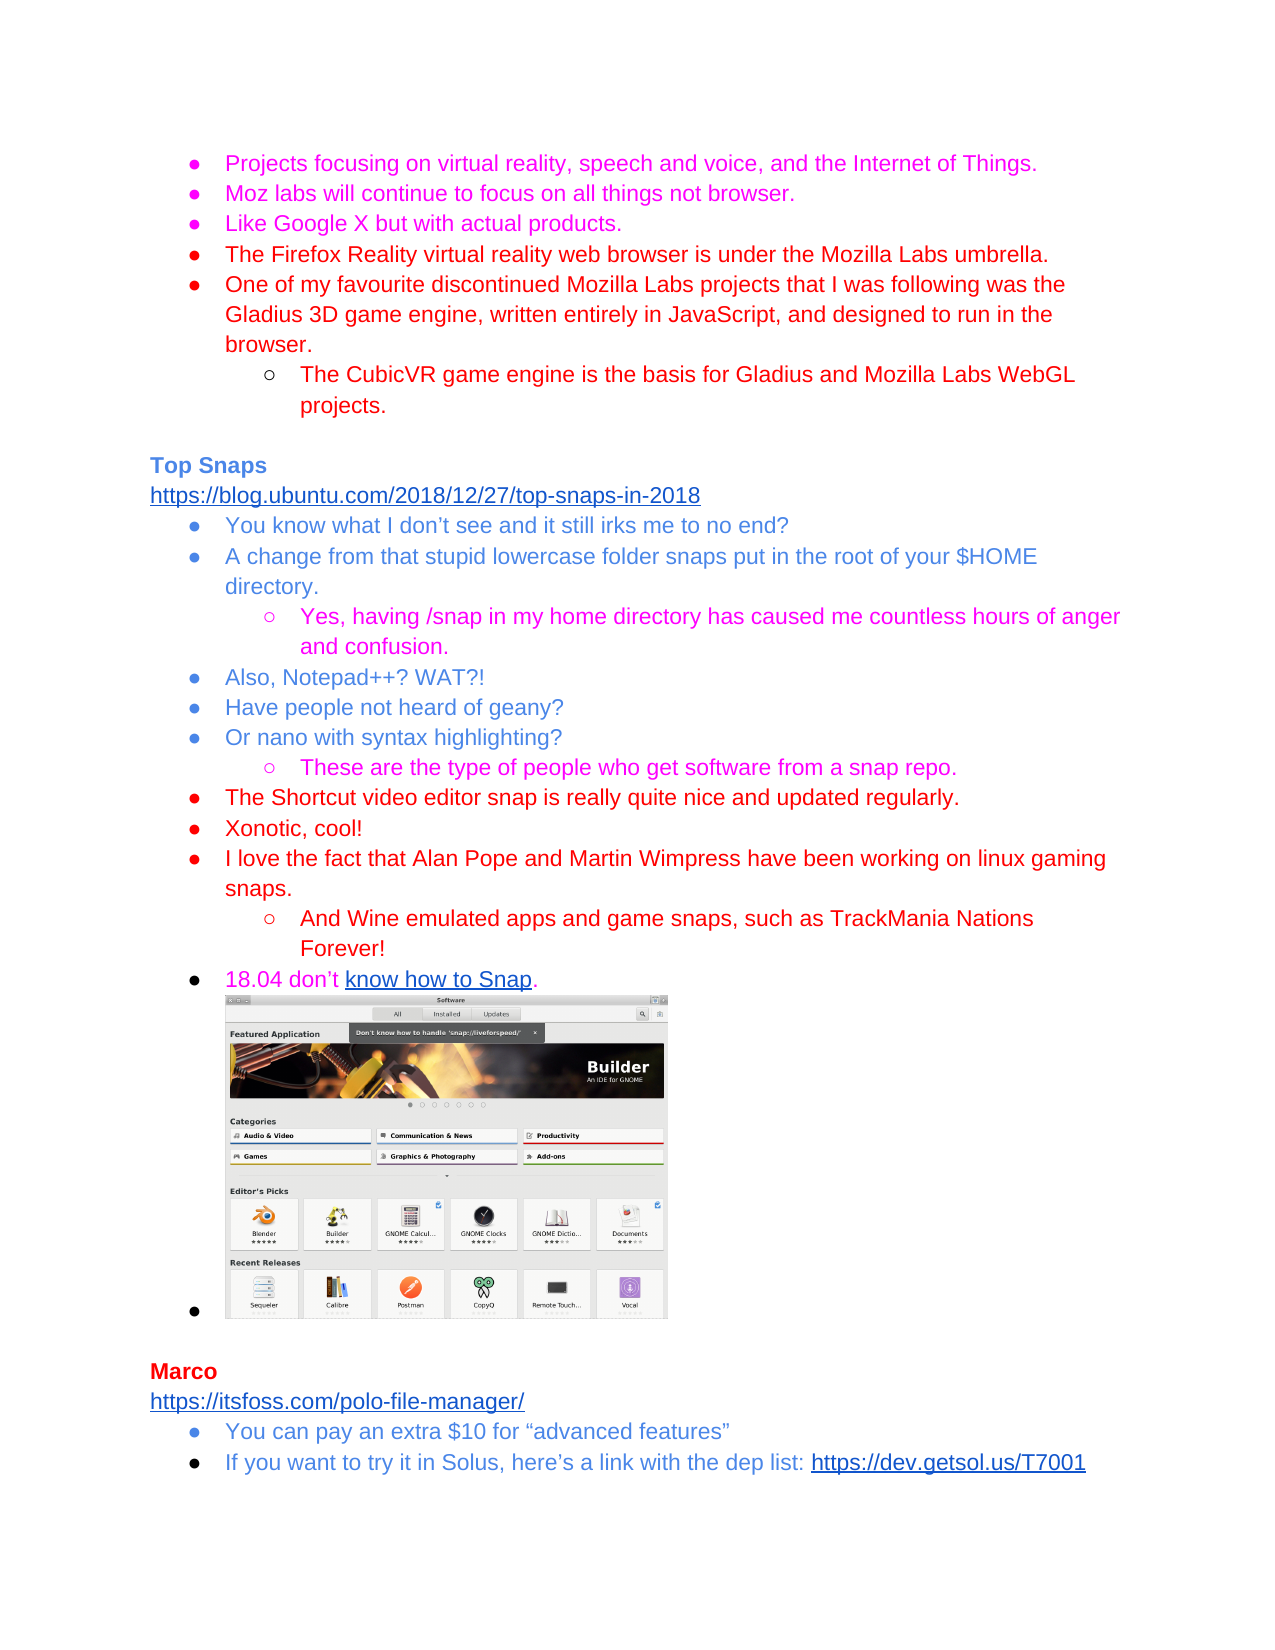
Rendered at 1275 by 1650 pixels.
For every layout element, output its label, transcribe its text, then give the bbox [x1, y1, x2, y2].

list Moz labs will continue to focus on all things not browser. [187, 180, 1125, 207]
picture [225, 995, 668, 1319]
list You can pay an extra $10 for “advanced features” [187, 1418, 1125, 1444]
list Also, Notepad++? WAT?! [187, 663, 1125, 690]
list One of my favourite discontinued Mozilla Labs projects that I was following was the Gladius 3D game engine, written entirely in JavaScript, and designed to run in the browser. [187, 271, 1125, 358]
list Or nano with syntax highlighting? [187, 724, 1125, 750]
list Xonotic, cool! [187, 814, 1125, 841]
list If you want to try it in Solus, here’s a link with the dep list: https://dev.getsol.us/T7001 [187, 1448, 1125, 1475]
list Yes, having /snap in my home directory has caused me countless hours of anger and confusion. [262, 603, 1125, 660]
list The Shortcut video editor snap is really quite nice and updated regularly. [187, 784, 1125, 811]
text Top Snaps [150, 452, 1125, 478]
list I love the fact that Alan Pope and Martin Wimpress have been working on linux gaming snaps. [187, 845, 1125, 901]
list 18.04 don’t know how to Snap. [187, 966, 1125, 992]
list The CubicVR game engine is the basis for Gladius and Mozilla Labs WebGL projects. [262, 361, 1125, 418]
list Have people not heard of geany? [187, 694, 1125, 720]
text https://blog.ubuntu.com/2018/12/27/top-snaps-in-2018 [150, 482, 1125, 509]
list Like Google X but with actual products. [187, 210, 1125, 237]
list And Wine emulated apps and game snaps, such as TrackMania Nations Forever! [262, 905, 1125, 962]
text Marco [150, 1358, 1125, 1384]
list You know what I don’t see and it still irks me to no end? [187, 512, 1125, 539]
list Projects focusing on virtual reality, speech and voice, and the Internet of Things. [187, 150, 1125, 176]
list These are the type of people who get software from a snap repo. [262, 754, 1125, 781]
list A change from that stupid lowercase folder snaps put in the root of your $HOME directory. [187, 543, 1125, 599]
text https://itsfoss.com/polo-file-manager/ [150, 1388, 1125, 1414]
list The Firefox Reality virtual reality web browser is under the Mozilla Labs umbrella. [187, 241, 1125, 267]
